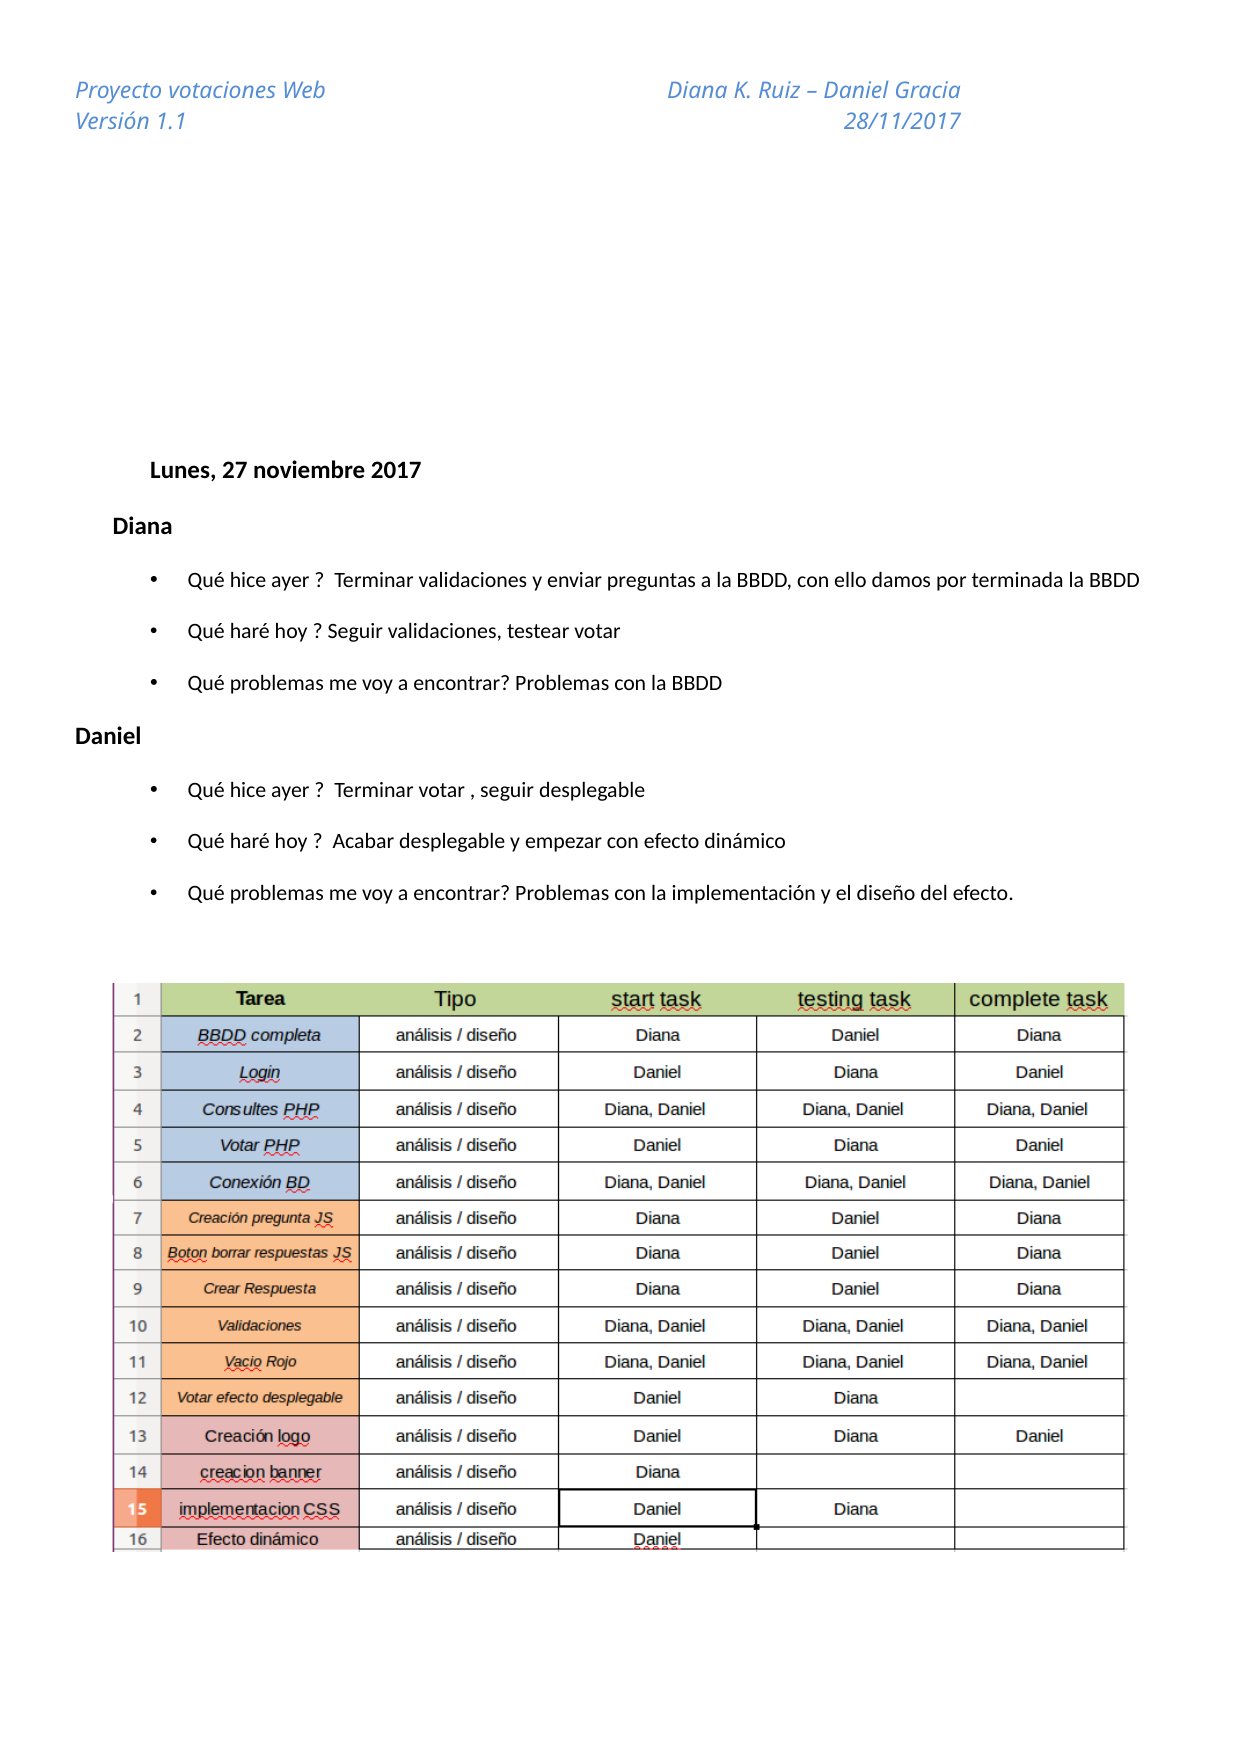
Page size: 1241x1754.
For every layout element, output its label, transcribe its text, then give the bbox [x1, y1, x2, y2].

list Daniel [75, 720, 1165, 751]
list Qué haré hoy ? Acabar desplegable y empezar con efecto dinámico [150, 828, 1165, 854]
list Qué problemas me voy a encontrar? Problemas con la implementación y el diseño del efecto. [150, 879, 1165, 906]
picture [112, 983, 1128, 1552]
text Diana [112, 510, 1165, 541]
list Qué problemas me voy a encontrar? Problemas con la BBDD [150, 669, 1165, 696]
list Qué hice ayer ? Terminar votar , seguir desplegable [150, 776, 1165, 803]
text Lunes, 27 noviembre 2017 [150, 454, 1165, 485]
list Qué haré hoy ? Seguir validaciones, testear votar [150, 617, 1165, 644]
list Qué hice ayer ? Terminar validaciones y enviar preguntas a la BBDD, con ello damos por terminada la BBDD [150, 566, 1165, 593]
